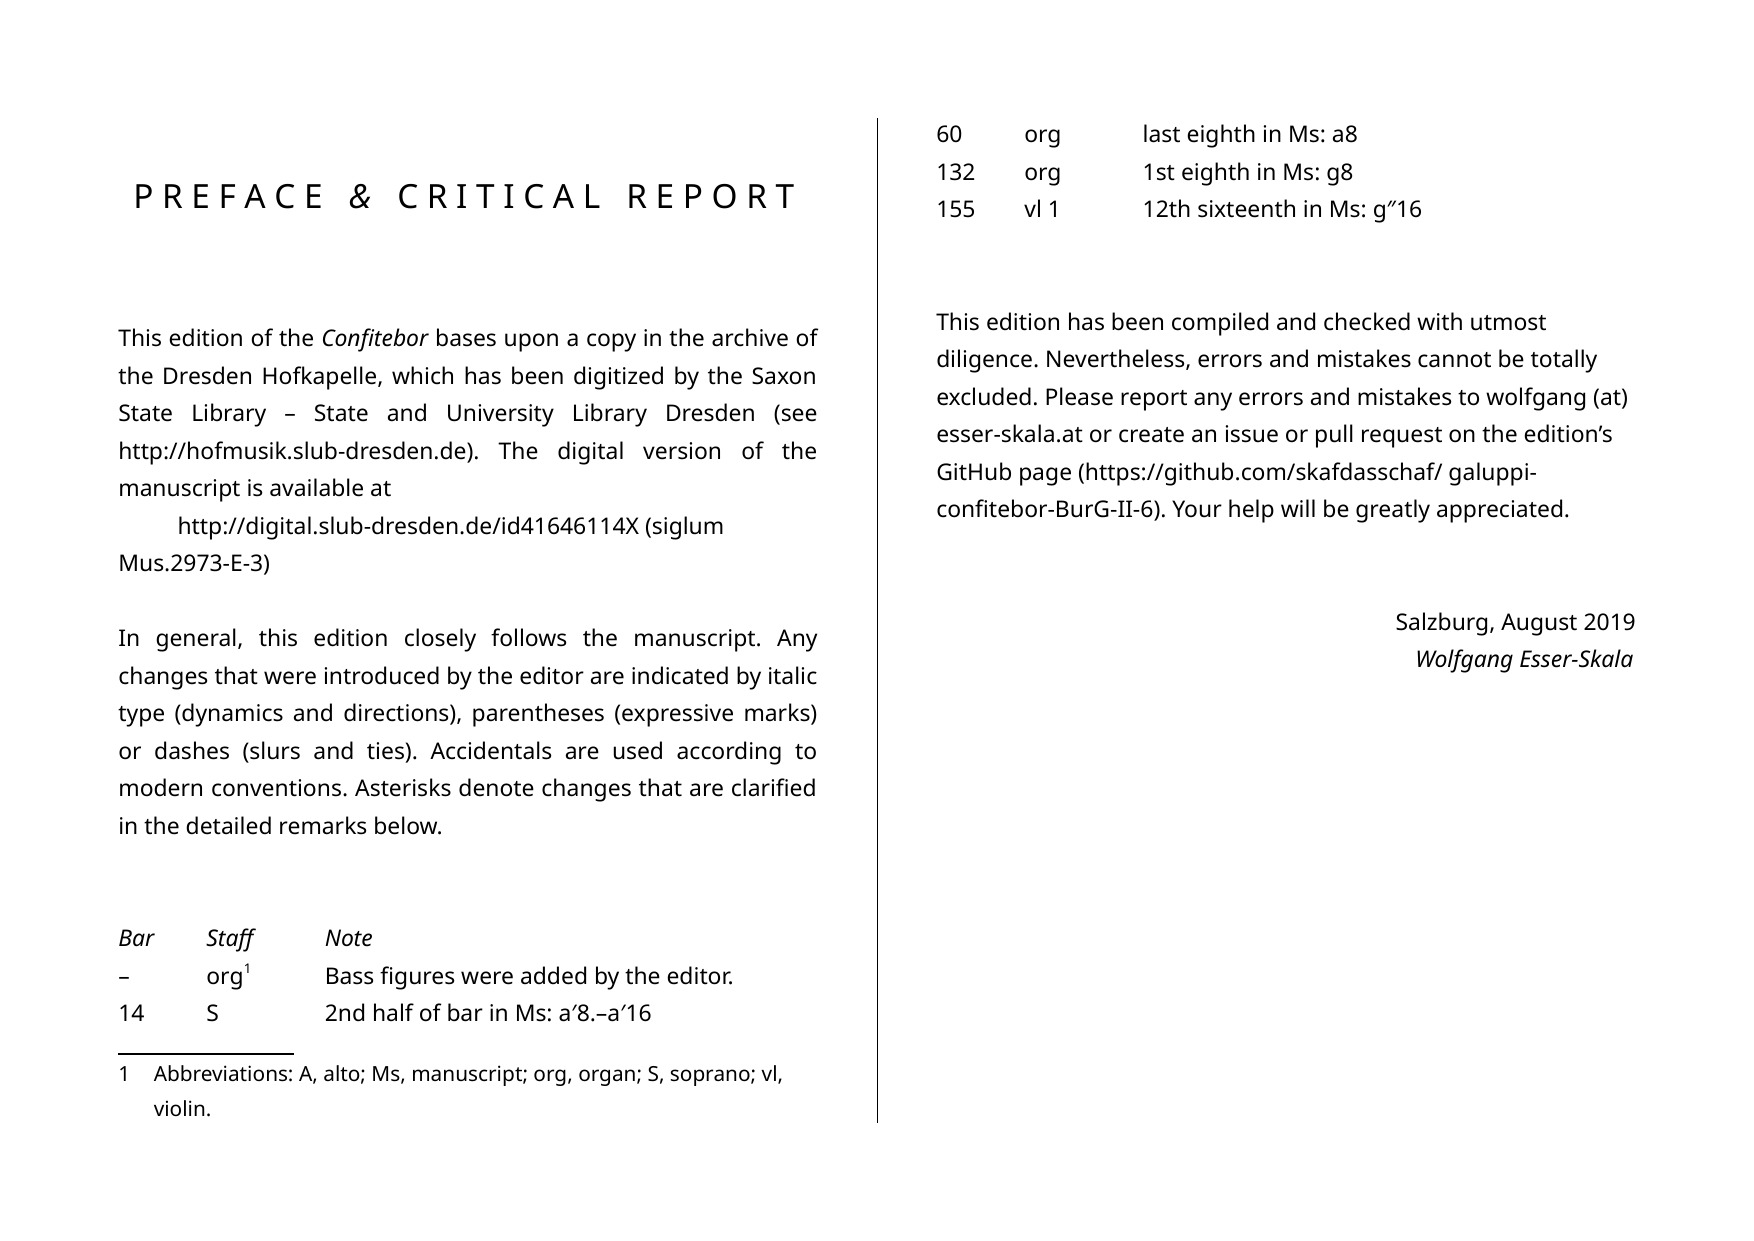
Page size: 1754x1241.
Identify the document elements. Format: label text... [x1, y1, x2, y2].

text Abbreviations: A, alto; Ms, manuscript; org, organ; S, soprano; vl, violin. [118, 1059, 818, 1122]
text P R E F A C E & C R I T I C A L R E P O R T [118, 173, 818, 218]
text In general, this edition closely follows the manuscript. Any changes that were introduced by the editor are indicated by italic type (dynamics and directions), parentheses (expressive marks) or dashes (slurs and ties). Accidentals are used according to modern conventions. Asterisks denote changes that are clarified in the detailed remarks below. [118, 622, 818, 841]
text This edition of the Confitebor bases upon a copy in the archive of the Dresden Hofkapelle, which has been digitized by the Saxon State Library – State and University Library Dresden (see http://hofmusik.slub-dresden.de). The digital version of the manuscript is available at [118, 322, 818, 504]
text 60 org last eighth in Ms: a8 132 org 1st eighth in Ms: g8 155 vl 1 12th sixteenth in Ms: g″16 This edition has been compiled and checked with utmost diligence. Nevertheless, errors and mistakes cannot be totally excluded. Please report any errors and mistakes to wolfgang (at) esser-skala.at or create an issue or pull request on the edition’s GitHub page (https://github.com/skafdasschaf/ galuppi-confitebor-BurG-II-6). Your help will be greatly appreciated. [936, 118, 1636, 524]
text Bar Staff Note – org Bass figures were added by the editor. 14 S 2nd half of bar in Ms: a′8.–a′16 [118, 922, 818, 1029]
text http://digital.slub-dresden.de/id41646114X (siglum Mus.2973-E-3) [118, 510, 818, 579]
text Salzburg, August 2019 Wolfgang Esser-Skala [936, 606, 1636, 674]
